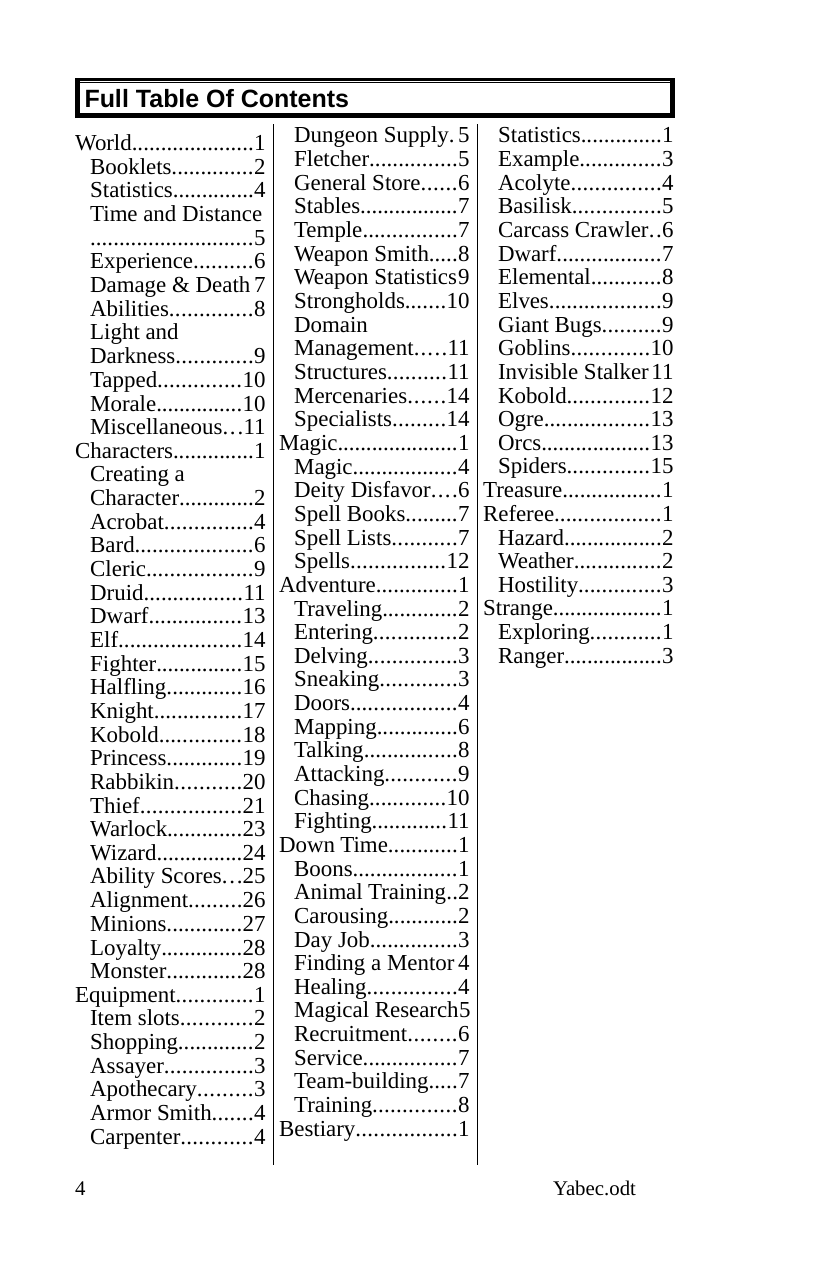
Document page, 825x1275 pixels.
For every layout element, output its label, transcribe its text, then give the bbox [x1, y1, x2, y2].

text Assayer 3 [90, 1054, 267, 1078]
text Example 3 [498, 148, 675, 171]
text Training 8 [294, 1094, 471, 1117]
text Item slots 2 [90, 1007, 267, 1031]
text Exploring 1 [498, 621, 675, 644]
text Hazard 2 [498, 526, 675, 550]
text Delving 3 [294, 644, 471, 668]
text Weather 2 [498, 550, 675, 573]
text Boons 1 [294, 857, 471, 881]
text Weapon Statistics 9 [294, 266, 471, 289]
text Warlock 23 [90, 818, 267, 841]
text Dwarf 13 [90, 605, 267, 629]
text Mapping 6 [294, 715, 471, 739]
text Adventure 1 [279, 573, 471, 597]
text Thief 21 [90, 794, 267, 818]
text Dwarf 7 [498, 242, 675, 266]
text Shopping 2 [90, 1031, 267, 1054]
text Fighter 15 [90, 652, 267, 676]
text Bard 6 [90, 534, 267, 558]
text World 1 [75, 132, 267, 155]
text Team-building 7 [294, 1070, 471, 1094]
text Wizard 24 [90, 841, 267, 865]
text Finding a Mentor 4 [294, 952, 471, 975]
text Acolyte 4 [498, 171, 675, 195]
text Animal Training 2 [294, 881, 471, 904]
text Carousing 2 [294, 904, 471, 928]
text Temple 7 [294, 219, 471, 242]
text Acrobat 4 [90, 510, 267, 534]
text Statistics 1 [498, 124, 675, 148]
text Chasing 10 [294, 786, 471, 810]
text Referee 1 [483, 502, 675, 526]
text Structures 11 [294, 361, 471, 384]
text Carpenter 4 [90, 1125, 267, 1149]
text Elf 14 [90, 629, 267, 652]
text Magic 1 [279, 432, 471, 455]
text Alignment 26 [90, 889, 267, 912]
text Magical Research 5 [294, 999, 471, 1023]
text Treasure 1 [483, 479, 675, 502]
text Rabbikin 20 [90, 771, 267, 794]
text Loyalty 28 [90, 936, 267, 960]
text Spells 12 [294, 550, 471, 573]
text Spell Books 7 [294, 502, 471, 526]
text Strange 1 [483, 597, 675, 621]
text Mercenaries 14 [294, 384, 471, 408]
text Giant Bugs 9 [498, 313, 675, 337]
text Hostility 3 [498, 573, 675, 597]
text Down Time 1 [279, 833, 471, 857]
text Entering 2 [294, 621, 471, 644]
text Armor Smith 4 [90, 1102, 267, 1125]
text Attacking 9 [294, 763, 471, 786]
text Fletcher 5 [294, 148, 471, 171]
text Spell Lists 7 [294, 526, 471, 550]
text Abilities 8 [90, 297, 267, 321]
text Kobold 12 [498, 384, 675, 408]
text Basilisk 5 [498, 195, 675, 219]
text Morale 10 [90, 392, 267, 416]
text Cleric 9 [90, 558, 267, 581]
text Halfling 16 [90, 676, 267, 699]
text Druid 11 [90, 581, 267, 605]
text Traveling 2 [294, 597, 471, 621]
subtitle Full Table of Contents [75, 126, 267, 132]
text Knight 17 [90, 699, 267, 723]
text General Store 6 [294, 171, 471, 195]
text Spiders 15 [498, 455, 675, 479]
text Time and Distance 5 [90, 203, 267, 250]
text Monster 28 [90, 960, 267, 983]
text Sneaking 3 [294, 668, 471, 692]
text Weapon Smith 8 [294, 242, 471, 266]
text Invisible Stalker 11 [498, 361, 675, 384]
text Tapped 10 [90, 368, 267, 392]
text Bestiary 1 [279, 1117, 471, 1141]
text Experience 6 [90, 250, 267, 274]
text Elemental 8 [498, 266, 675, 289]
text Fighting 11 [294, 810, 471, 833]
text Carcass Crawler 6 [498, 219, 675, 242]
text Statistics 4 [90, 179, 267, 203]
text Booklets 2 [90, 155, 267, 179]
text Domain Management 11 [294, 313, 471, 361]
text Creating a Character 2 [90, 463, 267, 510]
text Strongholds 10 [294, 289, 471, 313]
text Recruitment 6 [294, 1023, 471, 1046]
text Apothecary 3 [90, 1078, 267, 1102]
text Damage & Death 7 [90, 274, 267, 297]
text Characters 1 [75, 439, 267, 463]
text Service 7 [294, 1046, 471, 1070]
text Kobold 18 [90, 723, 267, 747]
text Orcs 13 [498, 431, 675, 455]
text Talking 8 [294, 739, 471, 763]
text Ability Scores 25 [90, 865, 267, 889]
text Light and Darkness 9 [90, 321, 267, 368]
text Princess 19 [90, 747, 267, 771]
text Healing 4 [294, 975, 471, 999]
text Specialists 14 [294, 408, 471, 432]
text Doors 4 [294, 692, 471, 715]
text Ranger 3 [498, 644, 675, 668]
text Ogre 13 [498, 408, 675, 431]
text Deity Disfavor 6 [294, 479, 471, 502]
text Minions 27 [90, 912, 267, 936]
text Goblins 10 [498, 337, 675, 361]
text Stables 7 [294, 195, 471, 219]
text Equipment 1 [75, 983, 267, 1007]
text Day Job 3 [294, 928, 471, 952]
text Magic 4 [294, 455, 471, 479]
text Miscellaneous 11 [90, 416, 267, 439]
text Dungeon Supply 5 [294, 124, 471, 148]
text Elves 9 [498, 289, 675, 313]
